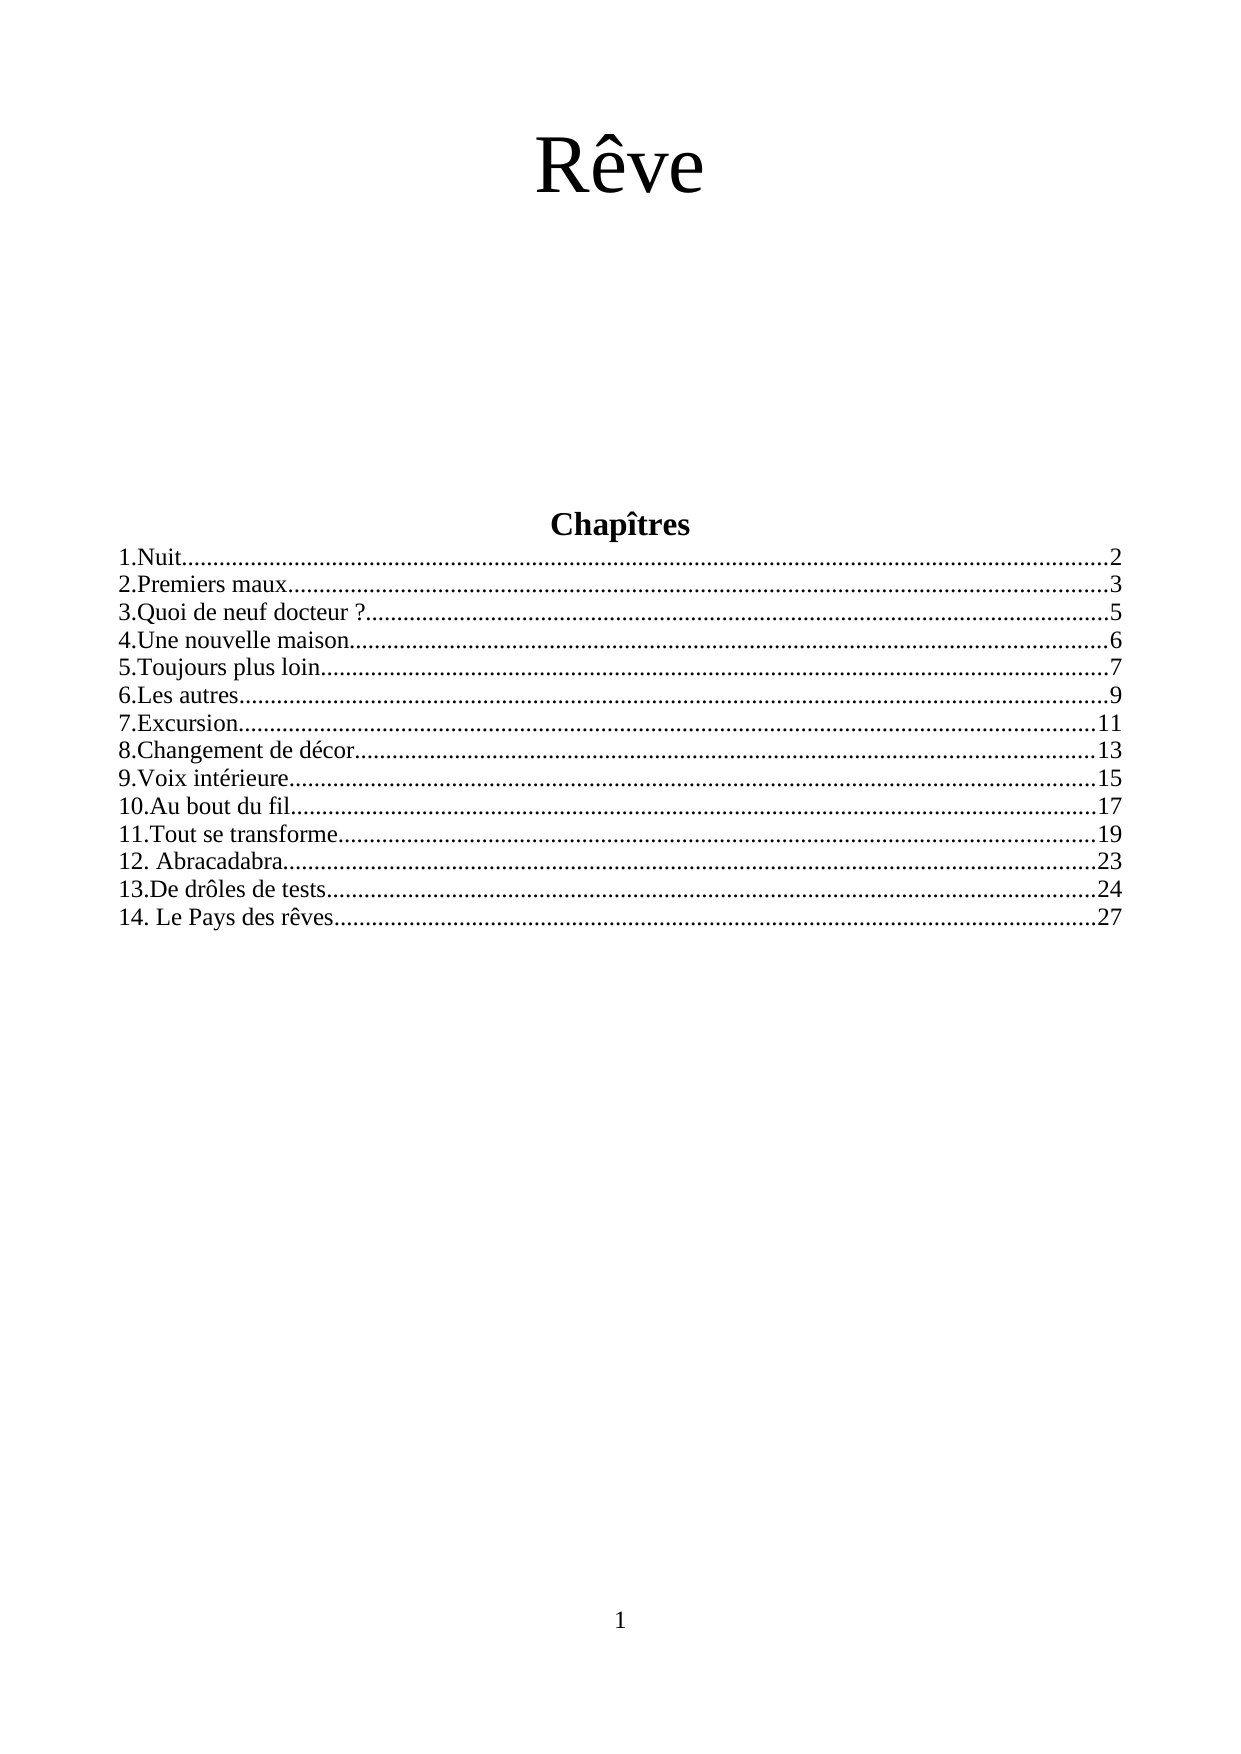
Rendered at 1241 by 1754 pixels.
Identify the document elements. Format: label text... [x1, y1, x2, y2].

text 1.Nuit 2 [118, 543, 1122, 570]
text 11.Tout se transforme 19 [118, 820, 1122, 847]
subtitle Rêve [118, 118, 1122, 210]
text 6.Les autres 9 [118, 681, 1122, 709]
text 5.Toujours plus loin 7 [118, 653, 1122, 681]
text 12. Abracadabra 23 [118, 847, 1122, 875]
subtitle Chapîtres [118, 506, 1122, 543]
text 4.Une nouvelle maison 6 [118, 626, 1122, 653]
text 9.Voix intérieure 15 [118, 764, 1122, 792]
text 10.Au bout du fil 17 [118, 792, 1122, 820]
text 13.De drôles de tests 24 [118, 875, 1122, 903]
text 3.Quoi de neuf docteur ? 5 [118, 598, 1122, 626]
text 7.Excursion 11 [118, 709, 1122, 737]
text 2.Premiers maux 3 [118, 570, 1122, 598]
text 14. Le Pays des rêves 27 [118, 903, 1122, 931]
text 8.Changement de décor 13 [118, 737, 1122, 764]
